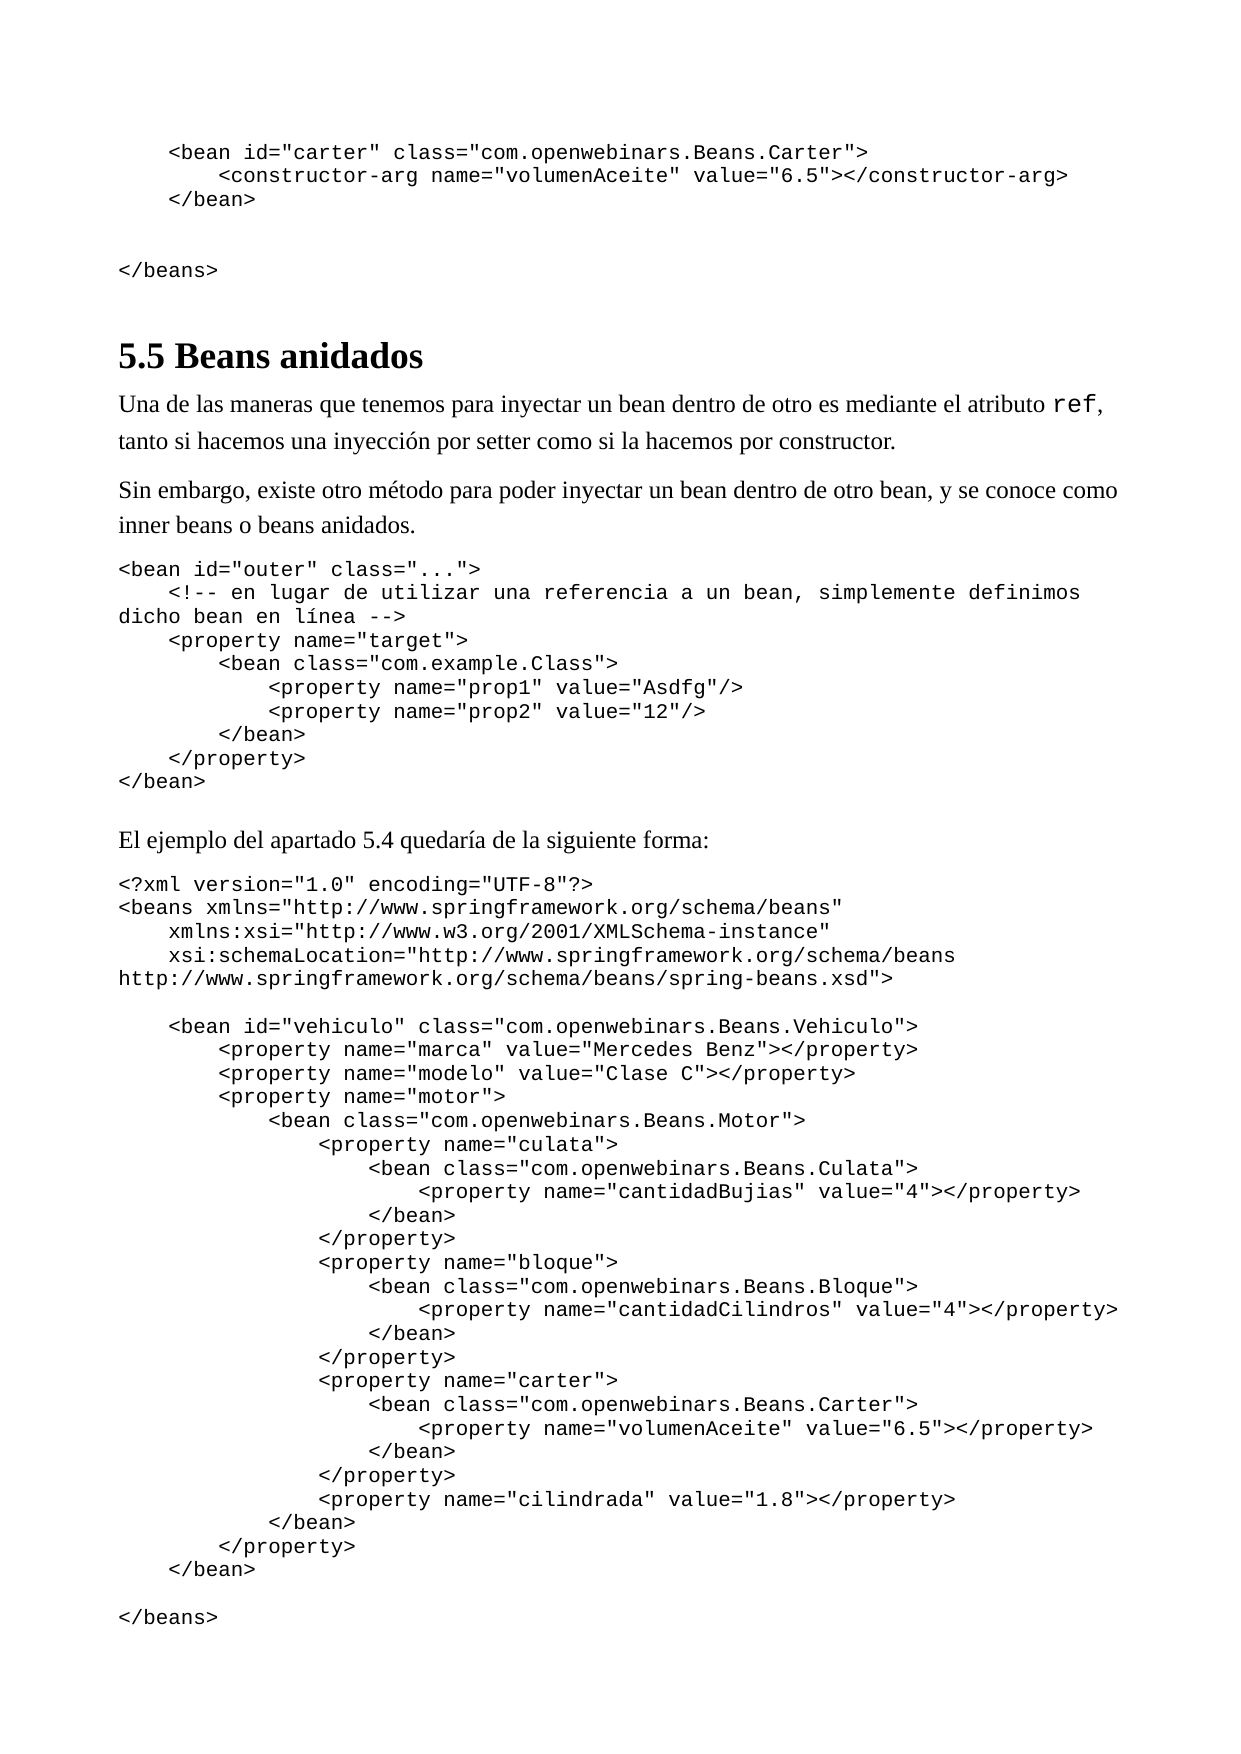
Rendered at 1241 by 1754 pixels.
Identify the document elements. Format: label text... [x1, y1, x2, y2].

text <!-- en lugar de utilizar una referencia a un bean, simplemente definimos dicho bean en línea --> [118, 582, 1122, 630]
text </bean> [118, 1441, 1122, 1465]
text El ejemplo del apartado 5.4 quedaría de la siguiente forma: [118, 825, 1122, 853]
text <beans xmlns="http://www.springframework.org/schema/beans" [118, 897, 1122, 921]
text <property name="culata"> [118, 1134, 1122, 1157]
text <bean class="com.example.Class"> [118, 653, 1122, 677]
text </bean> [118, 1323, 1122, 1347]
text </bean> [118, 1559, 1122, 1583]
text <constructor-arg name="volumenAceite" value="6.5"></constructor-arg> [118, 165, 1122, 189]
text <bean class="com.openwebinars.Beans.Bloque"> [118, 1276, 1122, 1299]
text </property> [118, 748, 1122, 772]
text </beans> [118, 1607, 1122, 1630]
text <property name="bloque"> [118, 1252, 1122, 1276]
text <?xml version="1.0" encoding="UTF-8"?> [118, 874, 1122, 897]
text xsi:schemaLocation="http://www.springframework.org/schema/beans http://www.springframework.org/schema/beans/spring-beans.xsd"> [118, 945, 1122, 992]
text <property name="modelo" value="Clase C"></property> [118, 1063, 1122, 1087]
text <property name="prop1" value="Asdfg"/> [118, 677, 1122, 701]
text <property name="cantidadCilindros" value="4"></property> [118, 1299, 1122, 1323]
text </property> [118, 1228, 1122, 1252]
text <property name="volumenAceite" value="6.5"></property> [118, 1418, 1122, 1441]
text xmlns:xsi="http://www.w3.org/2001/XMLSchema-instance" [118, 921, 1122, 945]
text <property name="marca" value="Mercedes Benz"></property> [118, 1039, 1122, 1063]
text <property name="motor"> [118, 1087, 1122, 1110]
text </bean> [118, 724, 1122, 748]
text <bean class="com.openwebinars.Beans.Motor"> [118, 1110, 1122, 1134]
text </bean> [118, 189, 1122, 213]
text </property> [118, 1465, 1122, 1488]
text Una de las maneras que tenemos para inyectar un bean dentro de otro es mediante el atributo ref, tanto si hacemos una inyección por setter como si la hacemos por constructor. [118, 389, 1122, 455]
text <bean id="carter" class="com.openwebinars.Beans.Carter"> [118, 142, 1122, 165]
text Sin embargo, existe otro método para poder inyectar un bean dentro de otro bean, y se conoce como inner beans o beans anidados. [118, 475, 1122, 538]
text <bean class="com.openwebinars.Beans.Culata"> [118, 1157, 1122, 1181]
text <property name="cilindrada" value="1.8"></property> [118, 1488, 1122, 1512]
text </bean> [118, 1512, 1122, 1536]
text <bean class="com.openwebinars.Beans.Carter"> [118, 1394, 1122, 1418]
text <bean id="outer" class="..."> [118, 559, 1122, 582]
text </bean> [118, 1205, 1122, 1228]
text <property name="cantidadBujias" value="4"></property> [118, 1181, 1122, 1205]
subtitle 5.5 Beans anidados [118, 334, 1122, 377]
text </beans> [118, 260, 1122, 284]
text <property name="carter"> [118, 1370, 1122, 1394]
text <property name="prop2" value="12"/> [118, 701, 1122, 724]
text <property name="target"> [118, 630, 1122, 653]
text </property> [118, 1347, 1122, 1370]
text </property> [118, 1536, 1122, 1559]
text </bean> [118, 772, 1122, 795]
text <bean id="vehiculo" class="com.openwebinars.Beans.Vehiculo"> [118, 1016, 1122, 1039]
